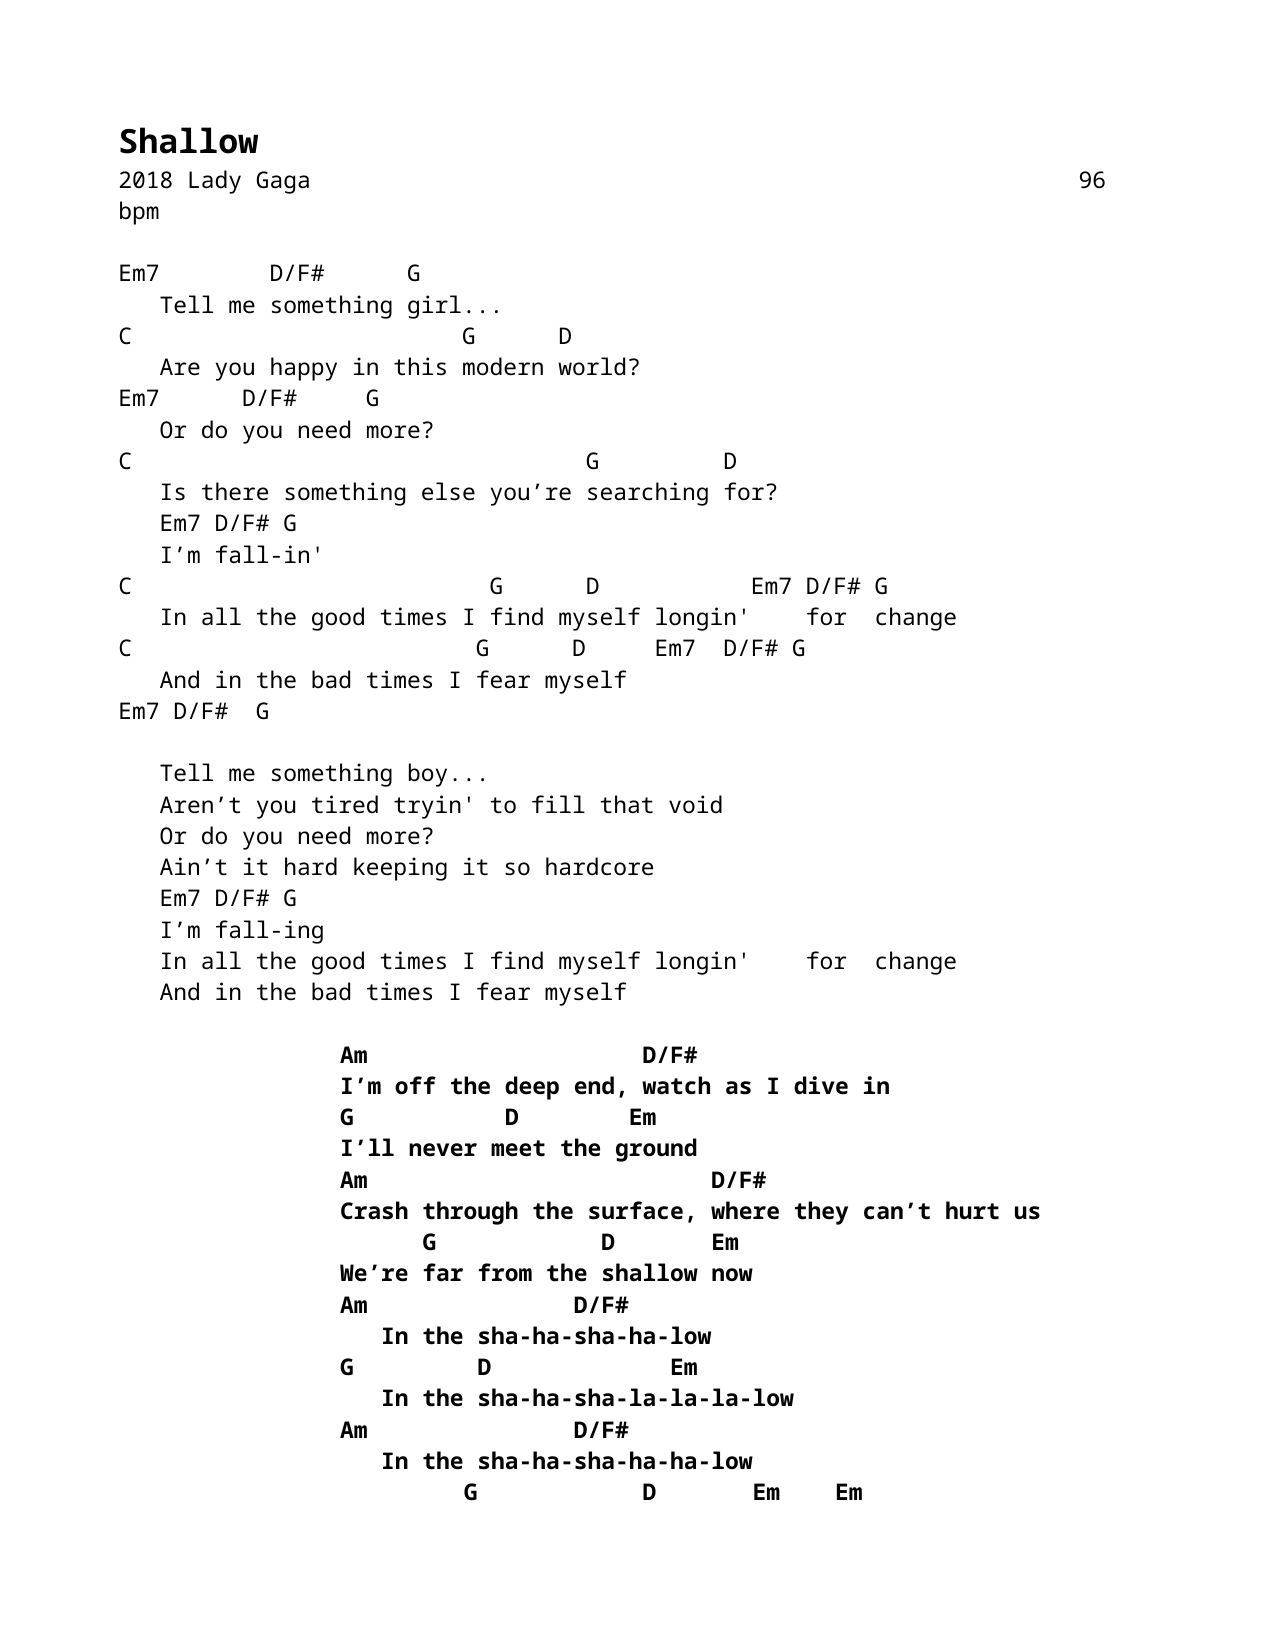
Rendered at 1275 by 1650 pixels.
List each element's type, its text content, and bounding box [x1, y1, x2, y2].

text In the sha-ha-sha-la-la-la-low [340, 1382, 1157, 1413]
text And in the bad times I fear myself [118, 663, 1157, 695]
text Em7 D/F# G [118, 507, 1157, 538]
text 2018 Lady Gaga 96 bpm [118, 163, 1157, 226]
text I’ll never meet the ground [340, 1132, 1157, 1163]
text And in the bad times I fear myself [118, 976, 1157, 1007]
text We’re far from the shallow now [340, 1257, 1157, 1288]
text Am D/F# [340, 1038, 1157, 1070]
text Em7 D/F# G [118, 882, 1157, 913]
text In the sha-ha-sha-ha-ha-low [340, 1445, 1157, 1476]
text G D Em [340, 1101, 1157, 1132]
text Shallow [118, 118, 1157, 163]
text I’m fall-ing [118, 913, 1157, 945]
text I’m fall-in' [118, 538, 1157, 570]
text C G D [118, 320, 1157, 351]
text Am D/F# [340, 1288, 1157, 1320]
text Em7 D/F# G [118, 382, 1157, 413]
text G D Em [340, 1351, 1157, 1382]
text Em7 D/F# G [118, 257, 1157, 288]
text Or do you need more? [118, 820, 1157, 851]
text Crash through the surface, where they can’t hurt us [340, 1195, 1157, 1226]
text Em7 D/F# G [118, 695, 1157, 726]
text In the sha-ha-sha-ha-low [340, 1320, 1157, 1351]
text Aren’t you tired tryin' to fill that void [118, 788, 1157, 820]
text Are you happy in this modern world? [118, 351, 1157, 382]
text C G D Em7 D/F# G [118, 632, 1157, 663]
text In all the good times I find myself longin' for change [118, 945, 1157, 976]
text G D Em Em [340, 1476, 1157, 1507]
text Or do you need more? [118, 413, 1157, 445]
text G D Em [340, 1226, 1157, 1257]
text Am D/F# [340, 1163, 1157, 1195]
text C G D [118, 445, 1157, 476]
text Tell me something girl... [118, 288, 1157, 320]
text Am D/F# [340, 1413, 1157, 1445]
text In all the good times I find myself longin' for change [118, 601, 1157, 632]
text C G D Em7 D/F# G [118, 570, 1157, 601]
text Tell me something boy... [118, 757, 1157, 788]
text Is there something else you’re searching for? [118, 476, 1157, 507]
text I’m off the deep end, watch as I dive in [340, 1070, 1157, 1101]
text Ain’t it hard keeping it so hardcore [118, 851, 1157, 882]
